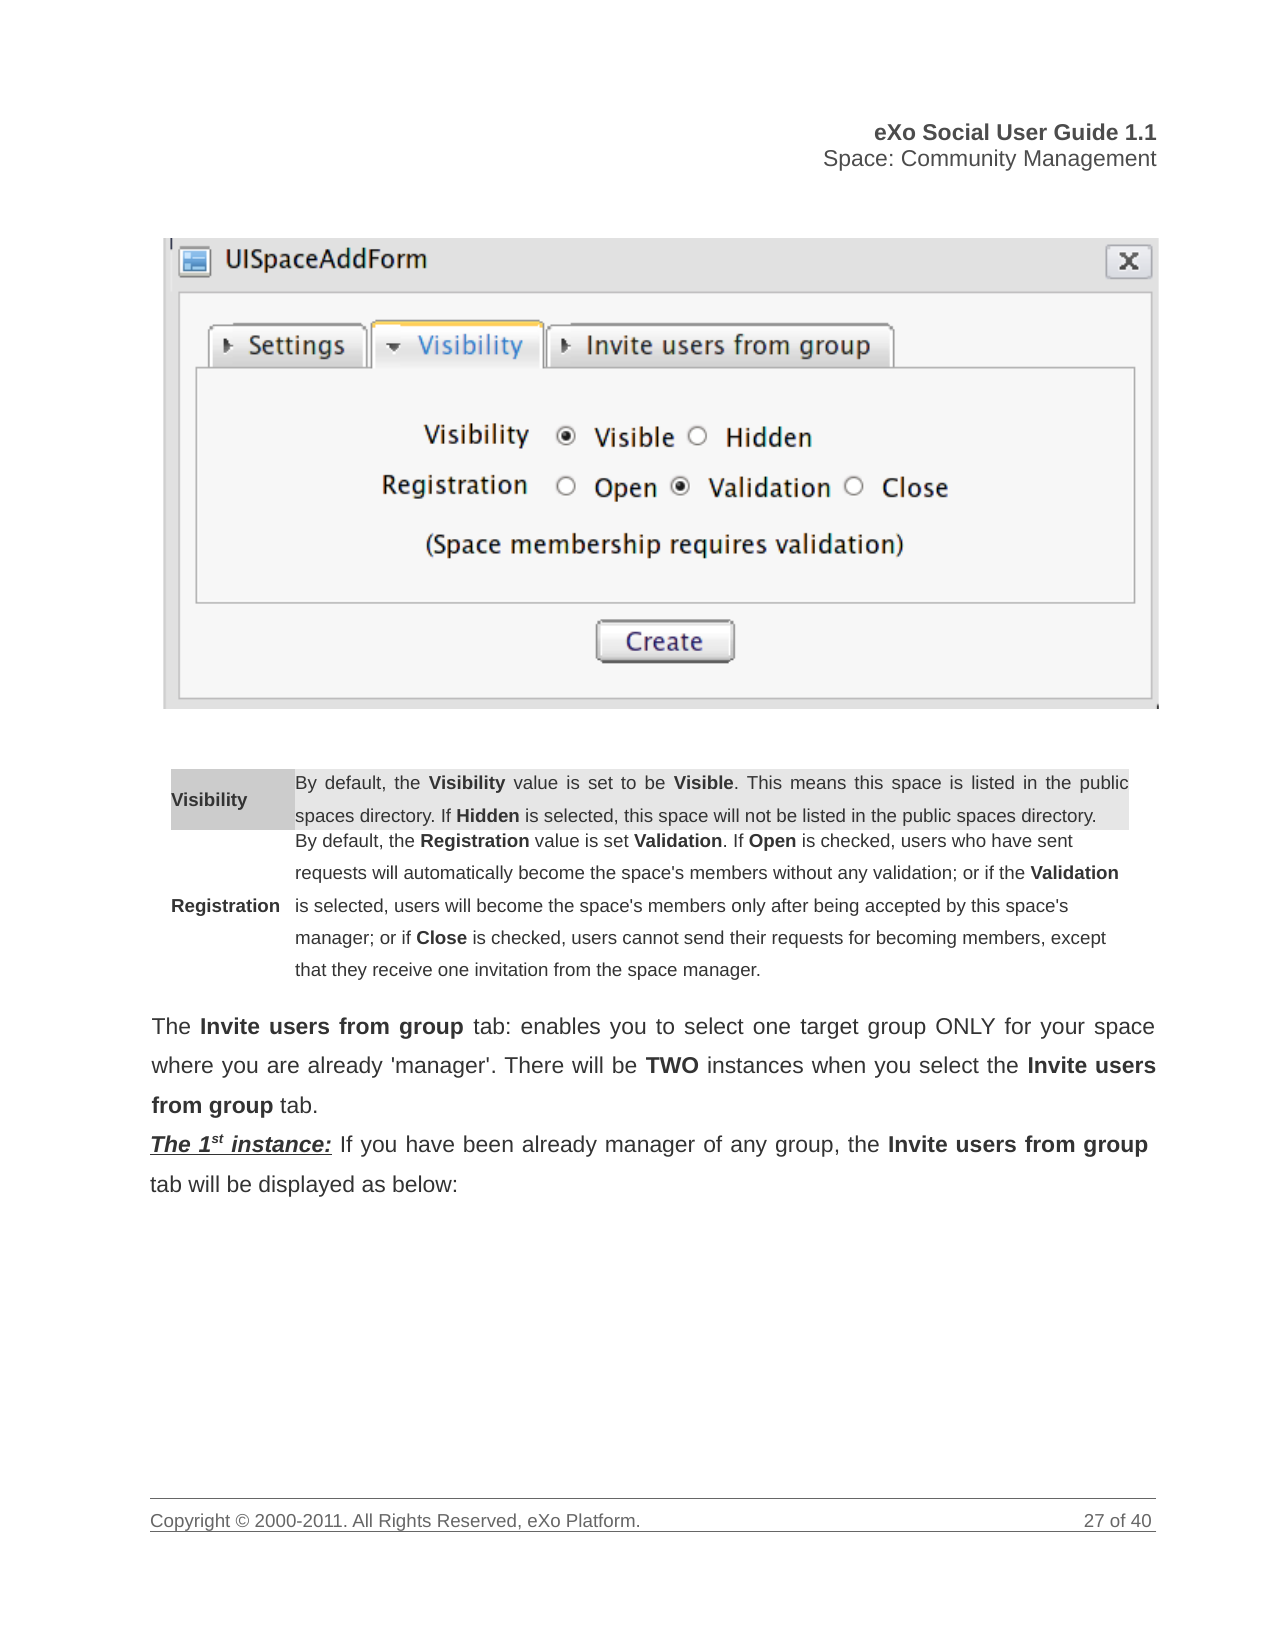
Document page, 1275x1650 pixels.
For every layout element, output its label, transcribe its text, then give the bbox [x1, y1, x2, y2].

table_header By default, the Visibility value is set to be Visible. This means this space is listed in the public spaces directory. If Hidden is selected, this space will not be listed in the public spaces directory. [295, 769, 1129, 830]
table_header Visibility [171, 769, 295, 830]
list The Invite users from group tab: enables you to select one target group ONLY for your space where you are already 'manager'. There will be TWO instances when you select the Invite users from group tab. [114, 1013, 1156, 1118]
list The 1st instance: If you have been already manager of any group, the Invite users from group tab will be displayed as below: [78, 1131, 1156, 1197]
table_cell By default, the Registration value is set Validation. If Open is checked, users who have sent requests will automatically become the space's members without any validation; or if the Validation is selected, users will become the space's members only after being accepted by this space's manager; or if Close is checked, users cannot send their requests for becoming members, except that they receive one invitation from the space manager. [295, 830, 1129, 981]
table_cell Registration [171, 830, 295, 981]
picture [163, 238, 1159, 709]
